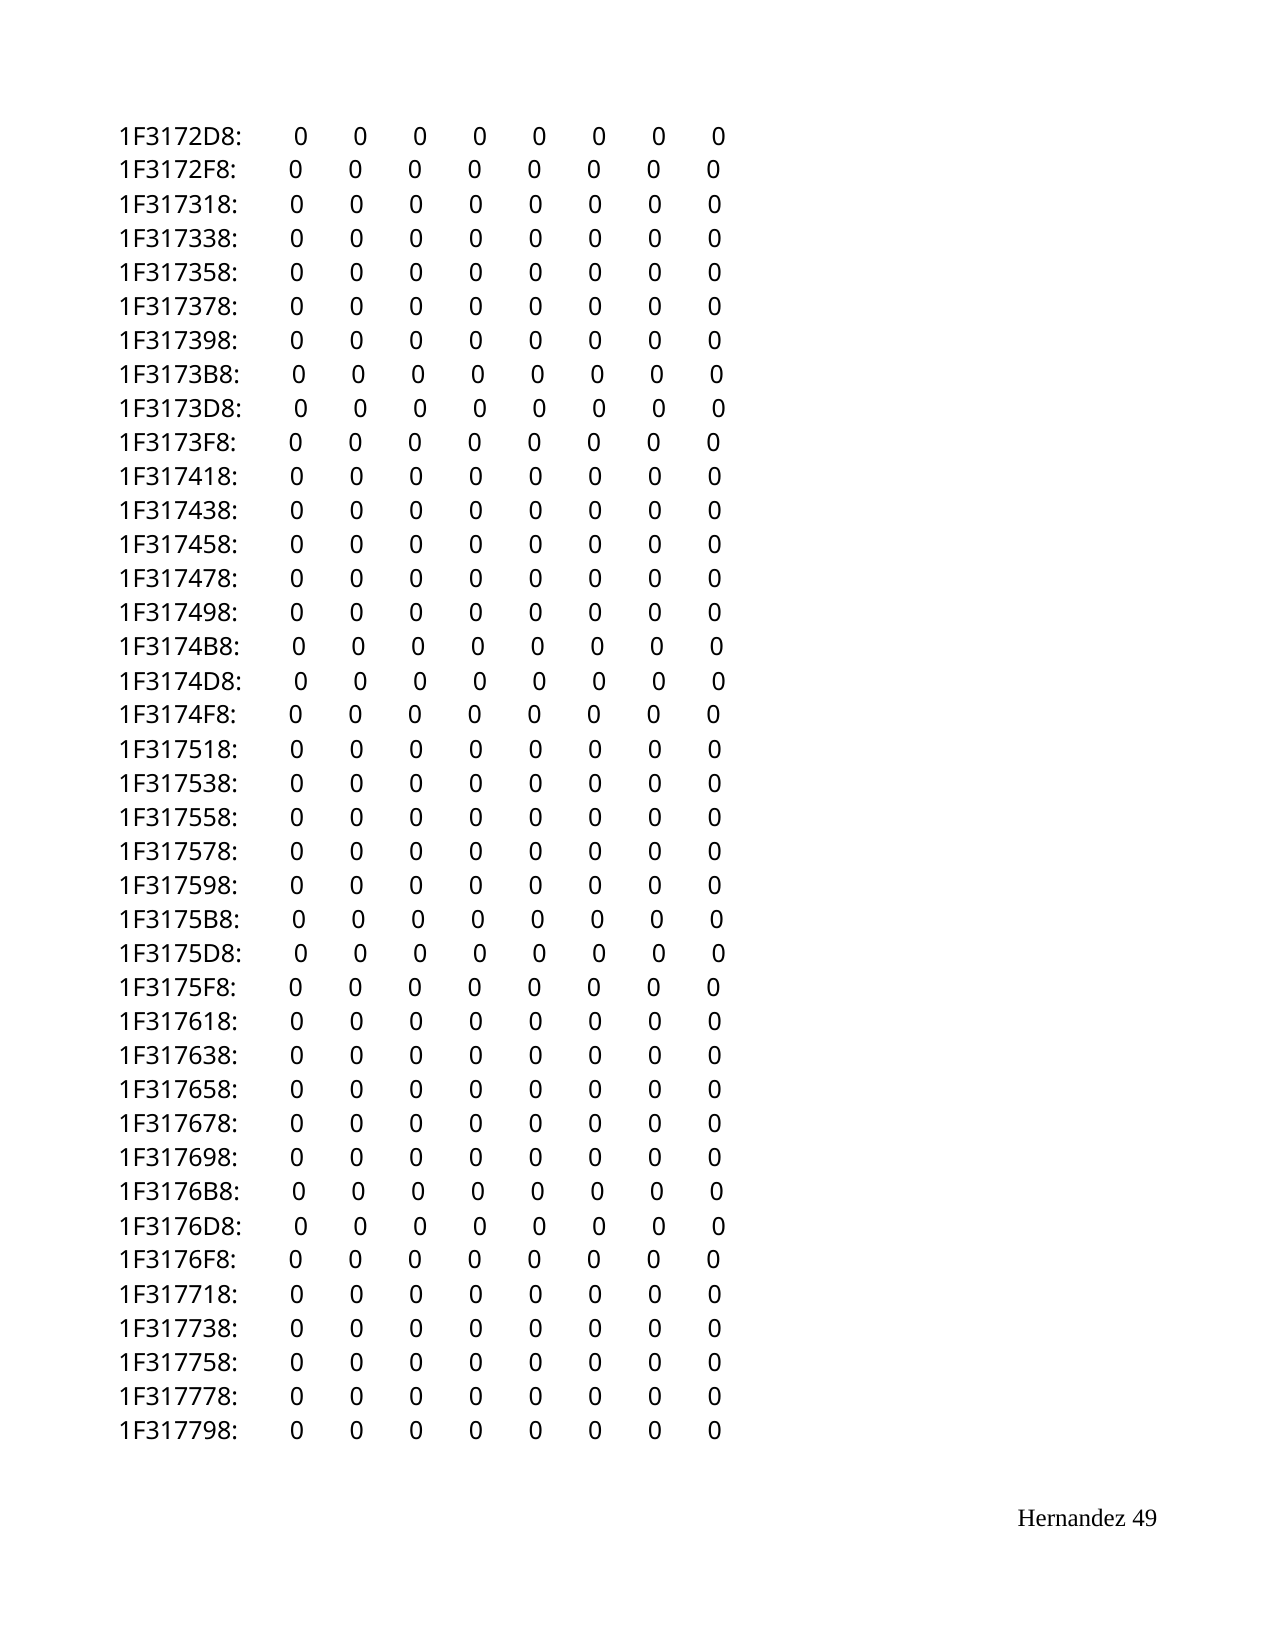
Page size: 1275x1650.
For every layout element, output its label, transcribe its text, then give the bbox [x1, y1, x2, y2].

text 1F317718: 0 0 0 0 0 0 0 0 [118, 1276, 1157, 1310]
text 1F3175F8: 0 0 0 0 0 0 0 0 [118, 970, 1157, 1004]
text 1F317738: 0 0 0 0 0 0 0 0 [118, 1310, 1157, 1344]
text 1F3174B8: 0 0 0 0 0 0 0 0 [118, 629, 1157, 663]
text 1F3172F8: 0 0 0 0 0 0 0 0 [118, 152, 1157, 186]
text 1F317338: 0 0 0 0 0 0 0 0 [118, 220, 1157, 254]
text 1F317518: 0 0 0 0 0 0 0 0 [118, 731, 1157, 765]
text 1F3175D8: 0 0 0 0 0 0 0 0 [118, 936, 1157, 970]
text 1F317438: 0 0 0 0 0 0 0 0 [118, 493, 1157, 527]
text 1F317318: 0 0 0 0 0 0 0 0 [118, 186, 1157, 220]
text 1F317658: 0 0 0 0 0 0 0 0 [118, 1072, 1157, 1106]
text 1F317778: 0 0 0 0 0 0 0 0 [118, 1378, 1157, 1412]
text 1F317358: 0 0 0 0 0 0 0 0 [118, 254, 1157, 288]
text 1F317578: 0 0 0 0 0 0 0 0 [118, 833, 1157, 867]
text 1F317638: 0 0 0 0 0 0 0 0 [118, 1038, 1157, 1072]
text 1F3174F8: 0 0 0 0 0 0 0 0 [118, 697, 1157, 731]
text 1F317758: 0 0 0 0 0 0 0 0 [118, 1344, 1157, 1378]
text 1F3172D8: 0 0 0 0 0 0 0 0 [118, 118, 1157, 152]
text 1F317698: 0 0 0 0 0 0 0 0 [118, 1140, 1157, 1174]
text 1F317398: 0 0 0 0 0 0 0 0 [118, 322, 1157, 357]
text 1F317538: 0 0 0 0 0 0 0 0 [118, 765, 1157, 799]
text 1F317478: 0 0 0 0 0 0 0 0 [118, 561, 1157, 595]
text 1F317378: 0 0 0 0 0 0 0 0 [118, 288, 1157, 322]
text 1F317598: 0 0 0 0 0 0 0 0 [118, 867, 1157, 902]
text 1F3173F8: 0 0 0 0 0 0 0 0 [118, 425, 1157, 459]
text 1F317498: 0 0 0 0 0 0 0 0 [118, 595, 1157, 629]
text 1F3174D8: 0 0 0 0 0 0 0 0 [118, 663, 1157, 697]
text 1F317798: 0 0 0 0 0 0 0 0 [118, 1412, 1157, 1447]
text 1F3176F8: 0 0 0 0 0 0 0 0 [118, 1242, 1157, 1276]
text 1F317418: 0 0 0 0 0 0 0 0 [118, 459, 1157, 493]
text 1F3173B8: 0 0 0 0 0 0 0 0 [118, 357, 1157, 391]
text 1F3175B8: 0 0 0 0 0 0 0 0 [118, 902, 1157, 936]
text 1F3176B8: 0 0 0 0 0 0 0 0 [118, 1174, 1157, 1208]
text 1F3173D8: 0 0 0 0 0 0 0 0 [118, 391, 1157, 425]
text 1F317678: 0 0 0 0 0 0 0 0 [118, 1106, 1157, 1140]
text 1F317618: 0 0 0 0 0 0 0 0 [118, 1004, 1157, 1038]
text 1F3176D8: 0 0 0 0 0 0 0 0 [118, 1208, 1157, 1242]
text 1F317458: 0 0 0 0 0 0 0 0 [118, 527, 1157, 561]
text 1F317558: 0 0 0 0 0 0 0 0 [118, 799, 1157, 833]
